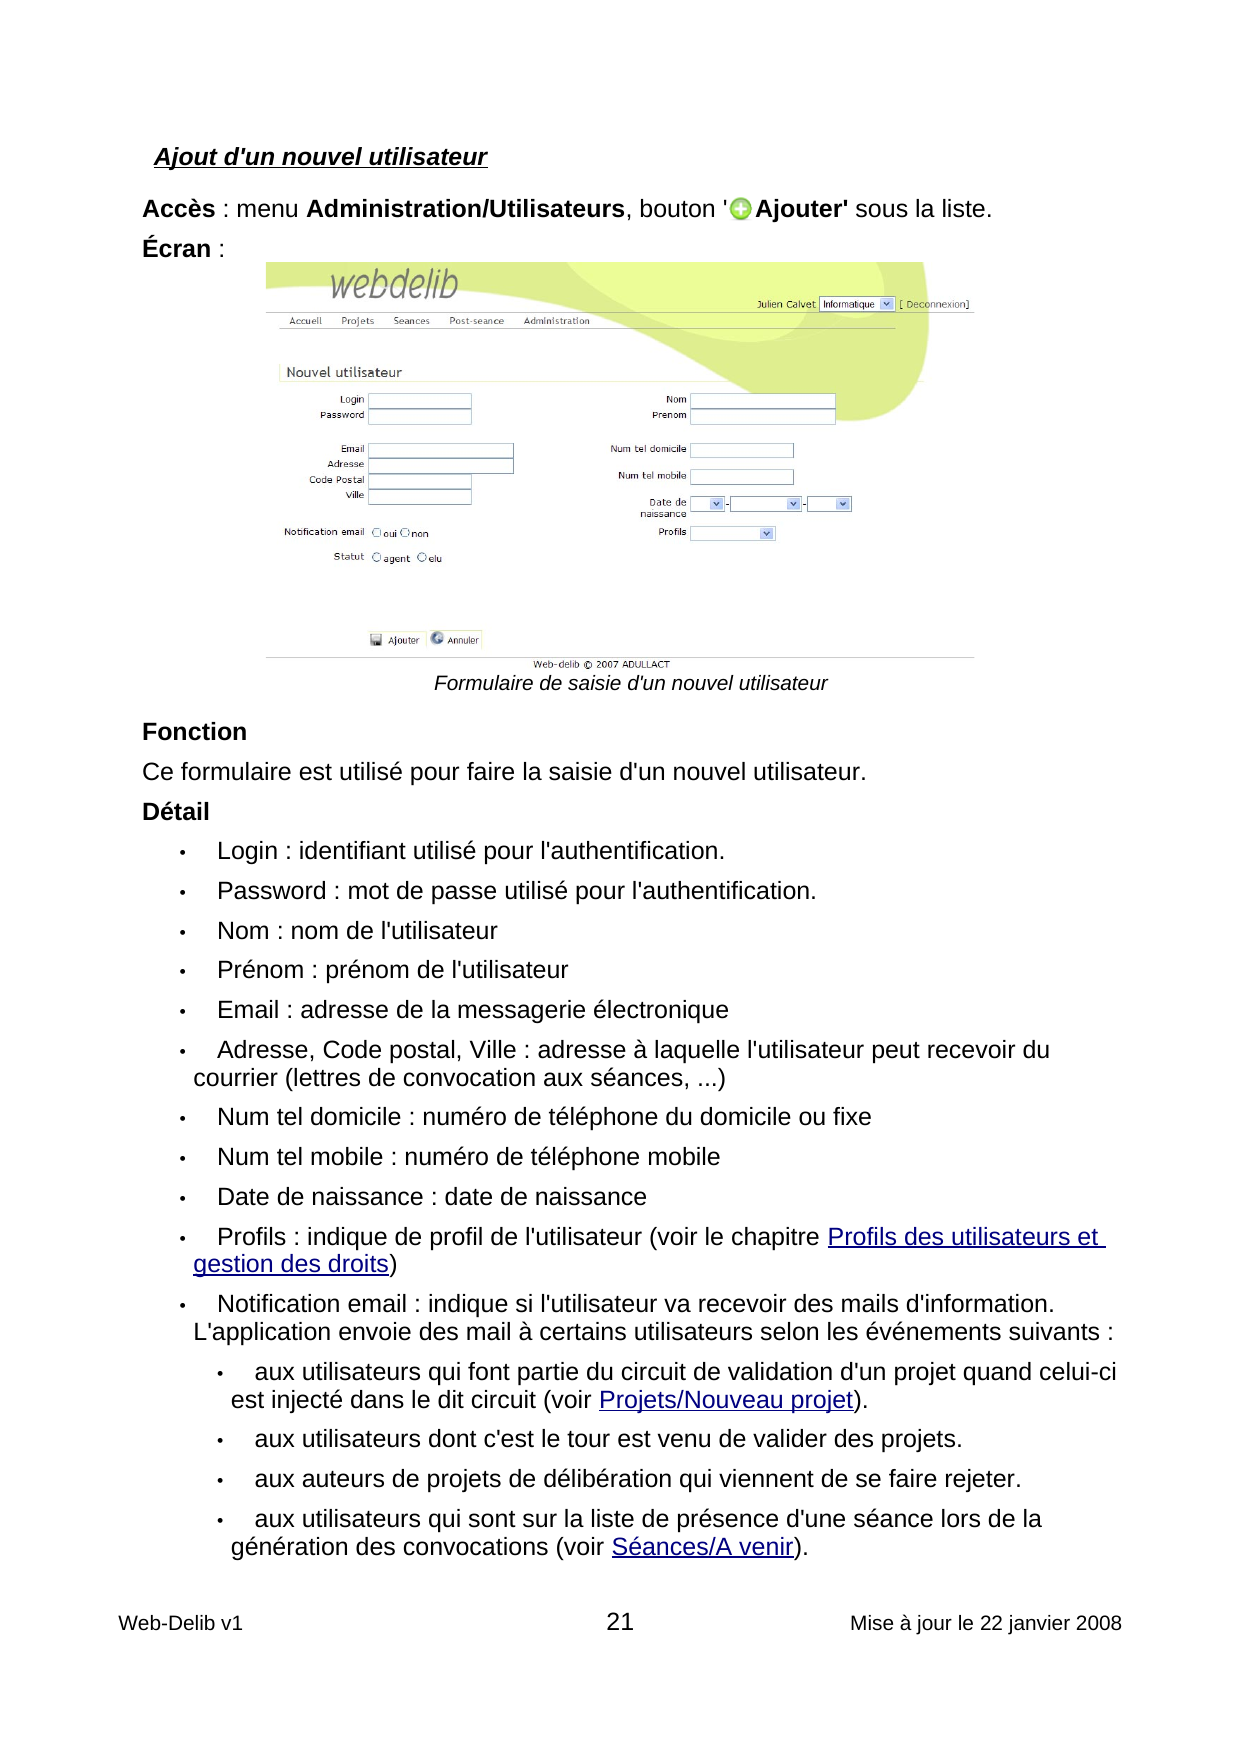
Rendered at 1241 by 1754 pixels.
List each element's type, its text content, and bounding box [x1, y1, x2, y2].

text Fonction [118, 718, 1122, 746]
picture [265, 262, 975, 672]
picture [728, 196, 753, 221]
list Nom : nom de l'utilisateur [156, 917, 1122, 944]
text Écran : [118, 235, 1122, 263]
list Password : mot de passe utilisé pour l'authentification. [156, 877, 1122, 905]
list aux utilisateurs qui sont sur la liste de présence d'une séance lors de la génération des convocations (voir Séances/A venir). [193, 1504, 1122, 1560]
text Ce formulaire est utilisé pour faire la saisie d'un nouvel utilisateur. [118, 758, 1122, 786]
text Détail [118, 797, 1122, 825]
list Notification email : indique si l'utilisateur va recevoir des mails d'information. L'application envoie des mail à certains utilisateurs selon les événements suivants : [156, 1290, 1122, 1346]
list aux utilisateurs dont c'est le tour est venu de valider des projets. [193, 1425, 1122, 1453]
list Email : adresse de la messagerie électronique [156, 996, 1122, 1024]
subtitle Ajout d'un nouvel utilisateur [118, 143, 1122, 171]
list Num tel mobile : numéro de téléphone mobile [156, 1143, 1122, 1171]
text Formulaire de saisie d'un nouvel utilisateur [118, 274, 1122, 694]
list Profils : indique de profil de l'utilisateur (voir le chapitre Profils des utilisateurs et gestion des droits) [156, 1222, 1122, 1278]
list aux auteurs de projets de délibération qui viennent de se faire rejeter. [193, 1465, 1122, 1493]
list Date de naissance : date de naissance [156, 1183, 1122, 1211]
list Num tel domicile : numéro de téléphone du domicile ou fixe [156, 1103, 1122, 1131]
text Accès : menu Administration/Utilisateurs, bouton 'Ajouter' sous la liste. [118, 195, 1122, 223]
list Prénom : prénom de l'utilisateur [156, 956, 1122, 984]
list Adresse, Code postal, Ville : adresse à laquelle l'utilisateur peut recevoir du courrier (lettres de convocation aux séances, ...) [156, 1036, 1122, 1091]
list Login : identifiant utilisé pour l'authentification. [156, 837, 1122, 865]
list aux utilisateurs qui font partie du circuit de validation d'un projet quand celui-ci est injecté dans le dit circuit (voir Projets/Nouveau projet). [193, 1357, 1122, 1413]
